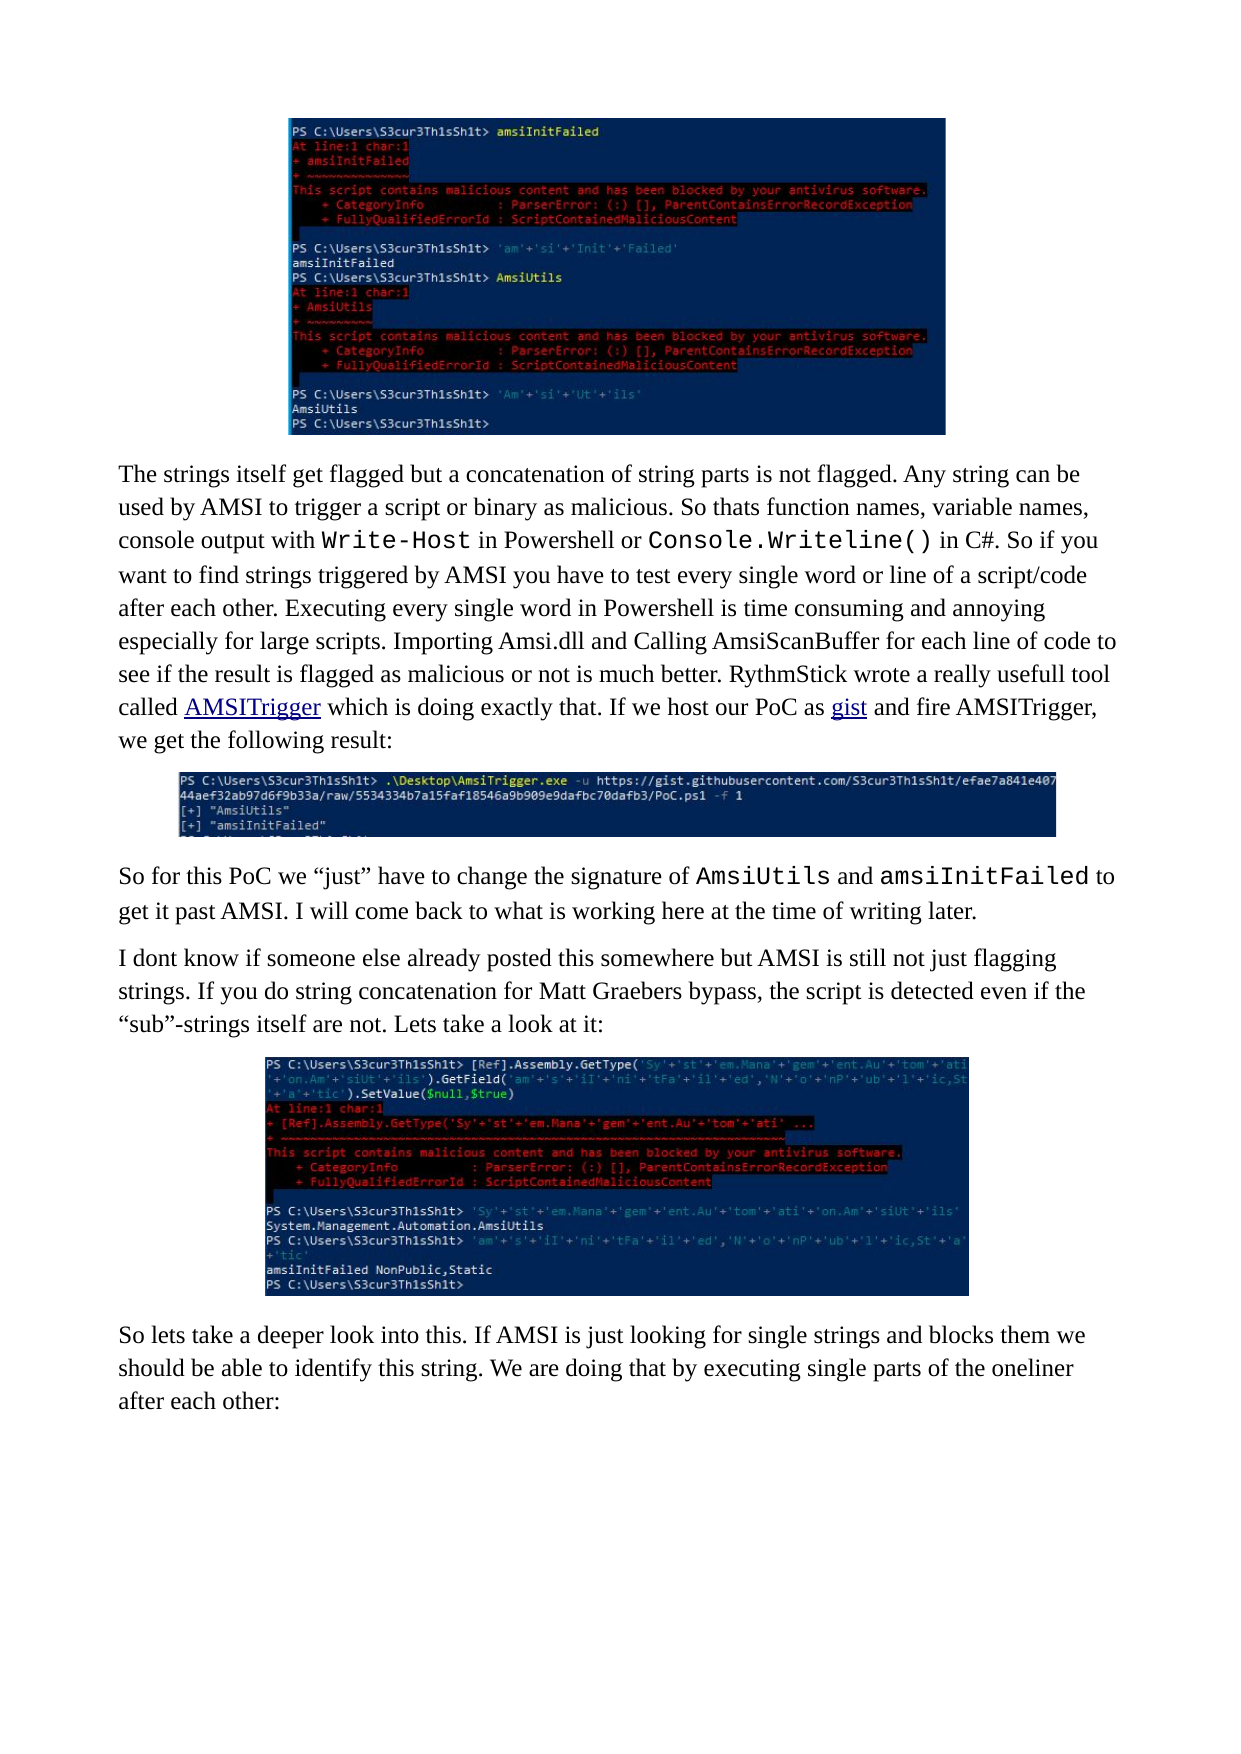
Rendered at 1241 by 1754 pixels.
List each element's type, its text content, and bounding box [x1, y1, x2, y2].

text I dont know if someone else already posted this somewhere but AMSI is still not just flagging strings. If you do string concatenation for Matt Graebers bypass, the script is detected even if the “sub”-strings itself are not. Lets take a look at it: [118, 943, 1122, 1038]
text So lets take a deeper look into this. If AMSI is just looking for single strings and blocks them we should be able to identify this string. We are doing that by executing single parts of the oneliner after each other: [118, 1320, 1122, 1415]
picture [288, 118, 946, 435]
text So for this PoC we “just” have to change the signature of AmsiUtils and amsiInitFailed to get it past AMSI. I will come back to what is working here at the time of writing later. [118, 861, 1122, 924]
picture [177, 772, 1057, 837]
picture [265, 1057, 969, 1296]
text The strings itself get flagged but a concatenation of string parts is not flagged. Any string can be used by AMSI to trigger a script or binary as malicious. So thats function names, variable names, console output with Write-Host in Powershell or Console.Writeline() in C#. So if you want to find strings triggered by AMSI you have to test every single word or line of a script/code after each other. Executing every single word in Powershell is time consuming and annoying especially for large scripts. Importing Amsi.dll and Calling AmsiScanBuffer for each line of code to see if the result is flagged as malicious or not is much better. RythmStick wrote a really usefull tool called AMSITrigger which is doing exactly that. If we host our PoC as gist and fire AMSITrigger, we get the following result: [118, 459, 1122, 754]
